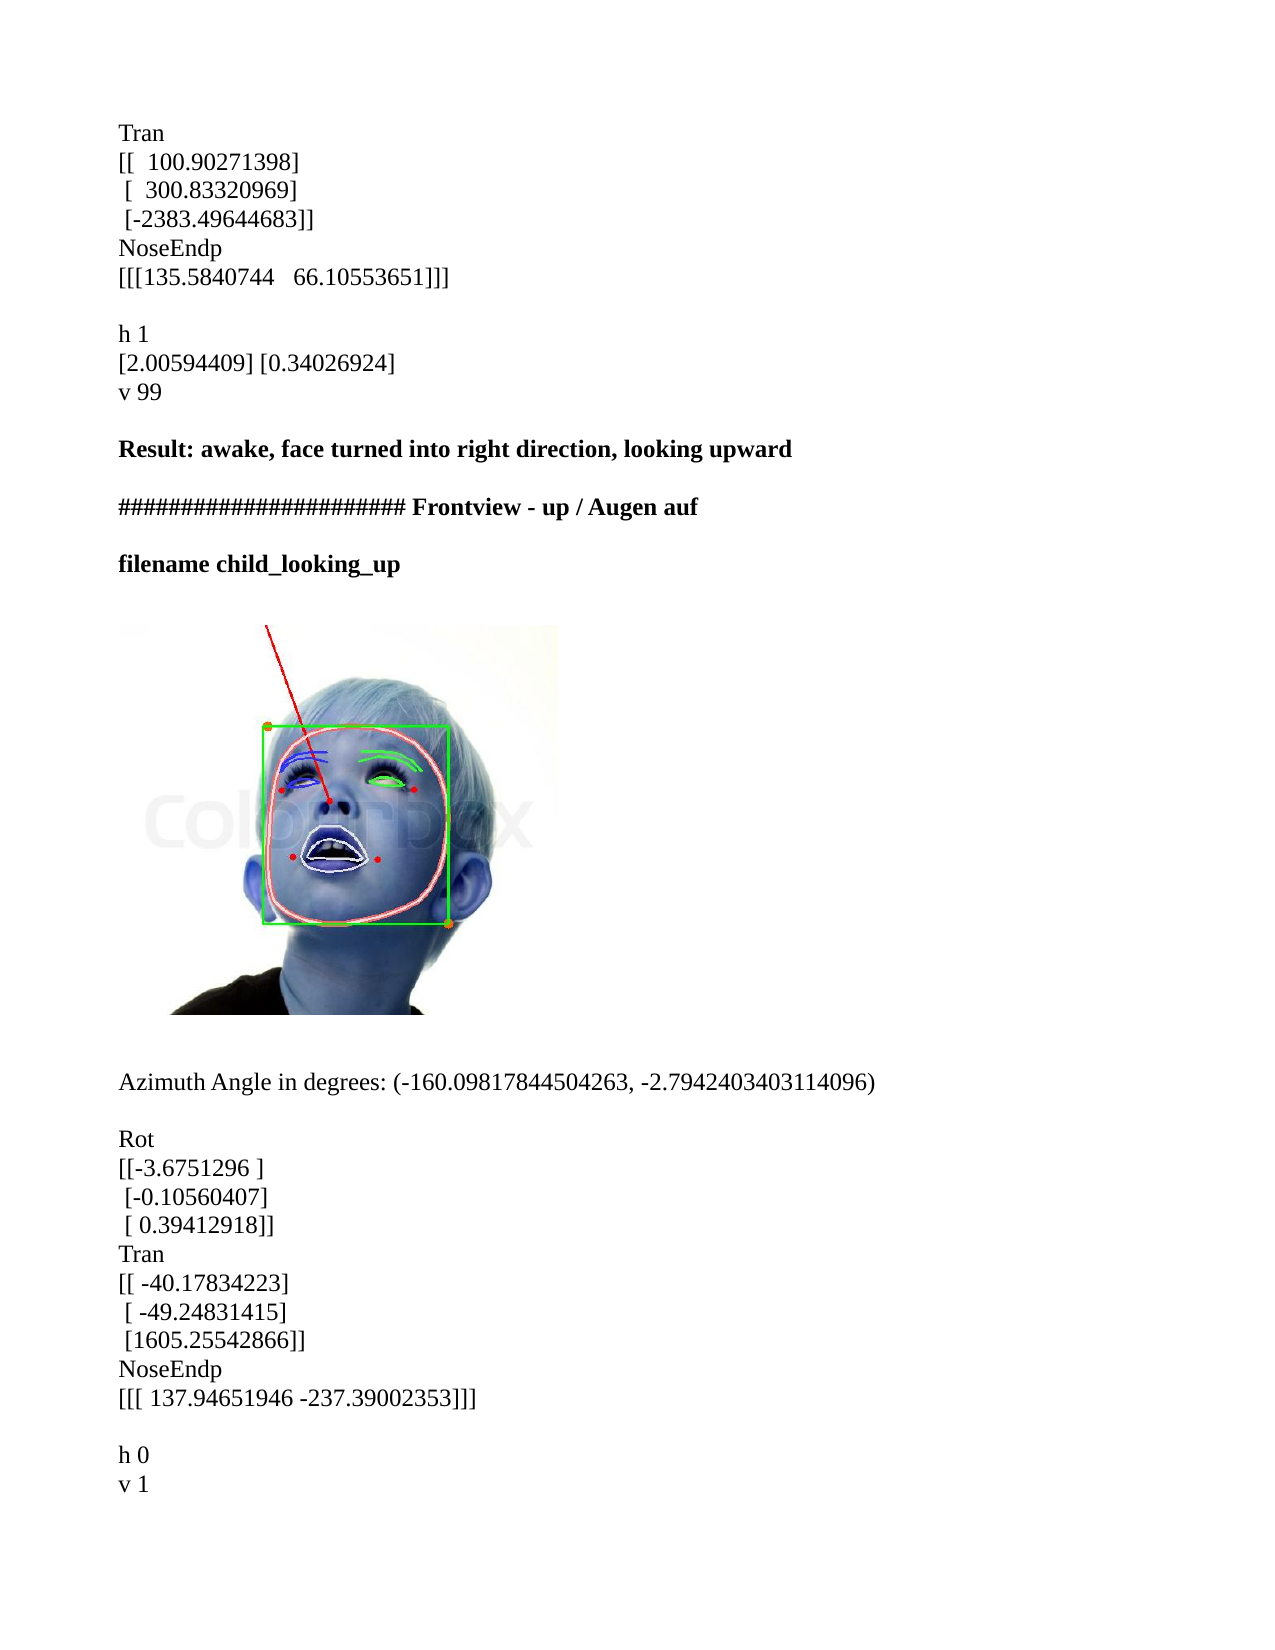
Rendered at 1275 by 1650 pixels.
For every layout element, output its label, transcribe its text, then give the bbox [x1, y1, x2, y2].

text ####################### Frontview - up / Augen auf [118, 492, 1157, 521]
text Rot [118, 1124, 1157, 1153]
picture [120, 606, 559, 1036]
text [[-3.6751296 ] [118, 1153, 1157, 1182]
text h 0 [118, 1441, 1157, 1469]
text Result: awake, face turned into right direction, looking upward [118, 434, 1157, 463]
text v 99 [118, 377, 1157, 406]
text Azimuth Angle in degrees: (-160.09817844504263, -2.7942403403114096) [118, 1067, 1157, 1096]
text [ 0.39412918]] [118, 1211, 1157, 1239]
text v 1 [118, 1469, 1157, 1498]
text [-0.10560407] [118, 1182, 1157, 1211]
text h 1 [118, 319, 1157, 348]
text [[[135.5840744 66.10553651]]] [118, 262, 1157, 291]
text [[ 100.90271398] [118, 147, 1157, 176]
text filename child_looking_up [118, 549, 1157, 578]
text Tran [118, 118, 1157, 147]
text [ -49.24831415] [118, 1297, 1157, 1326]
text Tran [118, 1239, 1157, 1268]
text NoseEndp [118, 1354, 1157, 1383]
text [[[ 137.94651946 -237.39002353]]] [118, 1383, 1157, 1412]
text [2.00594409] [0.34026924] [118, 348, 1157, 377]
text [1605.25542866]] [118, 1326, 1157, 1354]
text [[ -40.17834223] [118, 1268, 1157, 1297]
text NoseEndp [118, 233, 1157, 262]
text [ 300.83320969] [118, 176, 1157, 204]
text [-2383.49644683]] [118, 204, 1157, 233]
